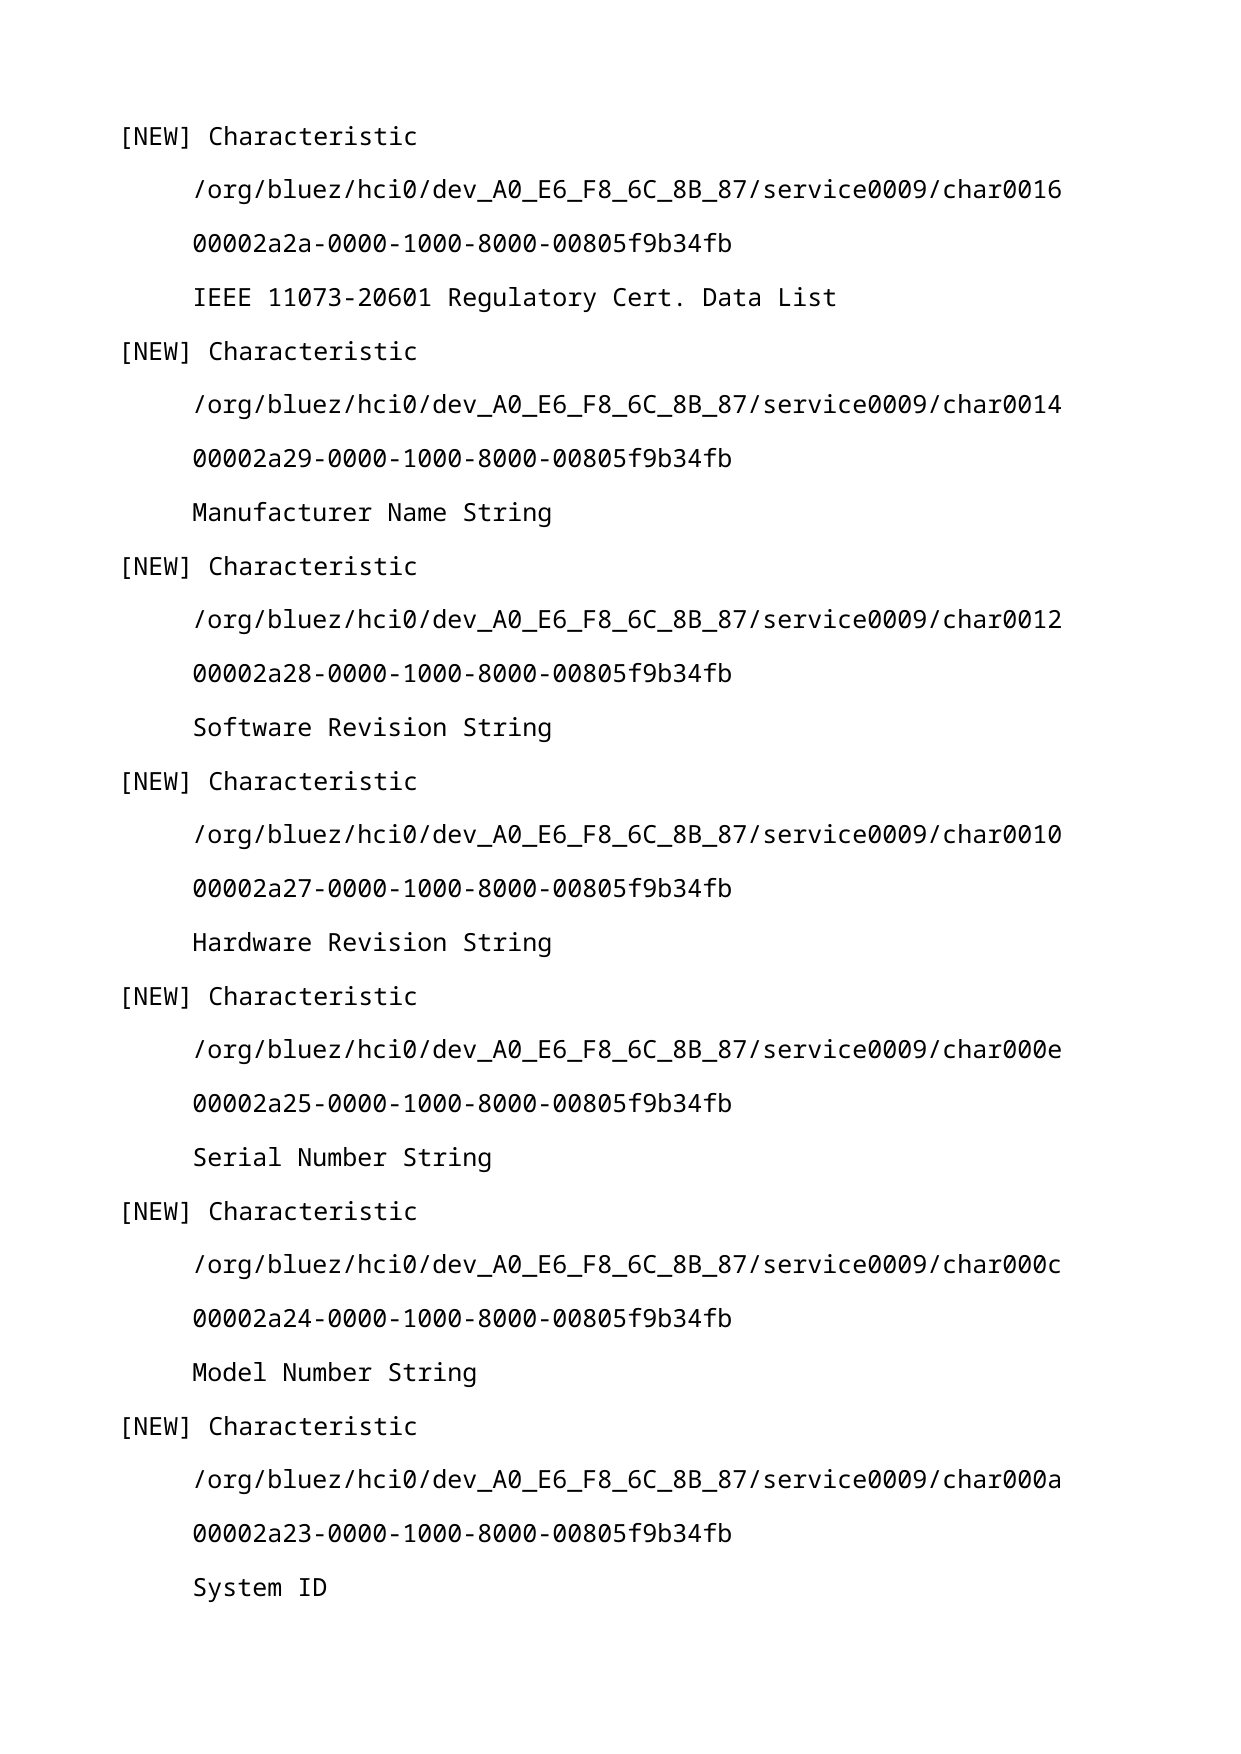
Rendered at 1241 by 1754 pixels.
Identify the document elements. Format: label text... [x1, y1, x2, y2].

text Manufacturer Name String [118, 494, 1122, 528]
text Model Number String [118, 1354, 1122, 1388]
text [NEW] Characteristic [118, 1193, 1122, 1227]
text 00002a23-0000-1000-8000-00805f9b34fb [118, 1516, 1122, 1550]
text 00002a25-0000-1000-8000-00805f9b34fb [118, 1086, 1122, 1120]
text [NEW] Characteristic [118, 1408, 1122, 1442]
text Software Revision String [118, 709, 1122, 743]
text 00002a2a-0000-1000-8000-00805f9b34fb [118, 226, 1122, 260]
text /org/bluez/hci0/dev_A0_E6_F8_6C_8B_87/service0009/char0012 [118, 602, 1122, 636]
text /org/bluez/hci0/dev_A0_E6_F8_6C_8B_87/service0009/char0016 [118, 172, 1122, 206]
text [NEW] Characteristic [118, 978, 1122, 1012]
text /org/bluez/hci0/dev_A0_E6_F8_6C_8B_87/service0009/char000a [118, 1462, 1122, 1496]
text [NEW] Characteristic [118, 548, 1122, 582]
text 00002a27-0000-1000-8000-00805f9b34fb [118, 871, 1122, 905]
text [NEW] Characteristic [118, 763, 1122, 797]
text /org/bluez/hci0/dev_A0_E6_F8_6C_8B_87/service0009/char000c [118, 1247, 1122, 1281]
text 00002a29-0000-1000-8000-00805f9b34fb [118, 441, 1122, 475]
text 00002a24-0000-1000-8000-00805f9b34fb [118, 1301, 1122, 1335]
text /org/bluez/hci0/dev_A0_E6_F8_6C_8B_87/service0009/char000e [118, 1032, 1122, 1066]
text Serial Number String [118, 1139, 1122, 1173]
text 00002a28-0000-1000-8000-00805f9b34fb [118, 656, 1122, 690]
text System ID [118, 1569, 1122, 1603]
text /org/bluez/hci0/dev_A0_E6_F8_6C_8B_87/service0009/char0014 [118, 387, 1122, 421]
text /org/bluez/hci0/dev_A0_E6_F8_6C_8B_87/service0009/char0010 [118, 817, 1122, 851]
text IEEE 11073-20601 Regulatory Cert. Data List [118, 279, 1122, 313]
text [NEW] Characteristic [118, 118, 1122, 152]
text [NEW] Characteristic [118, 333, 1122, 367]
text Hardware Revision String [118, 924, 1122, 958]
